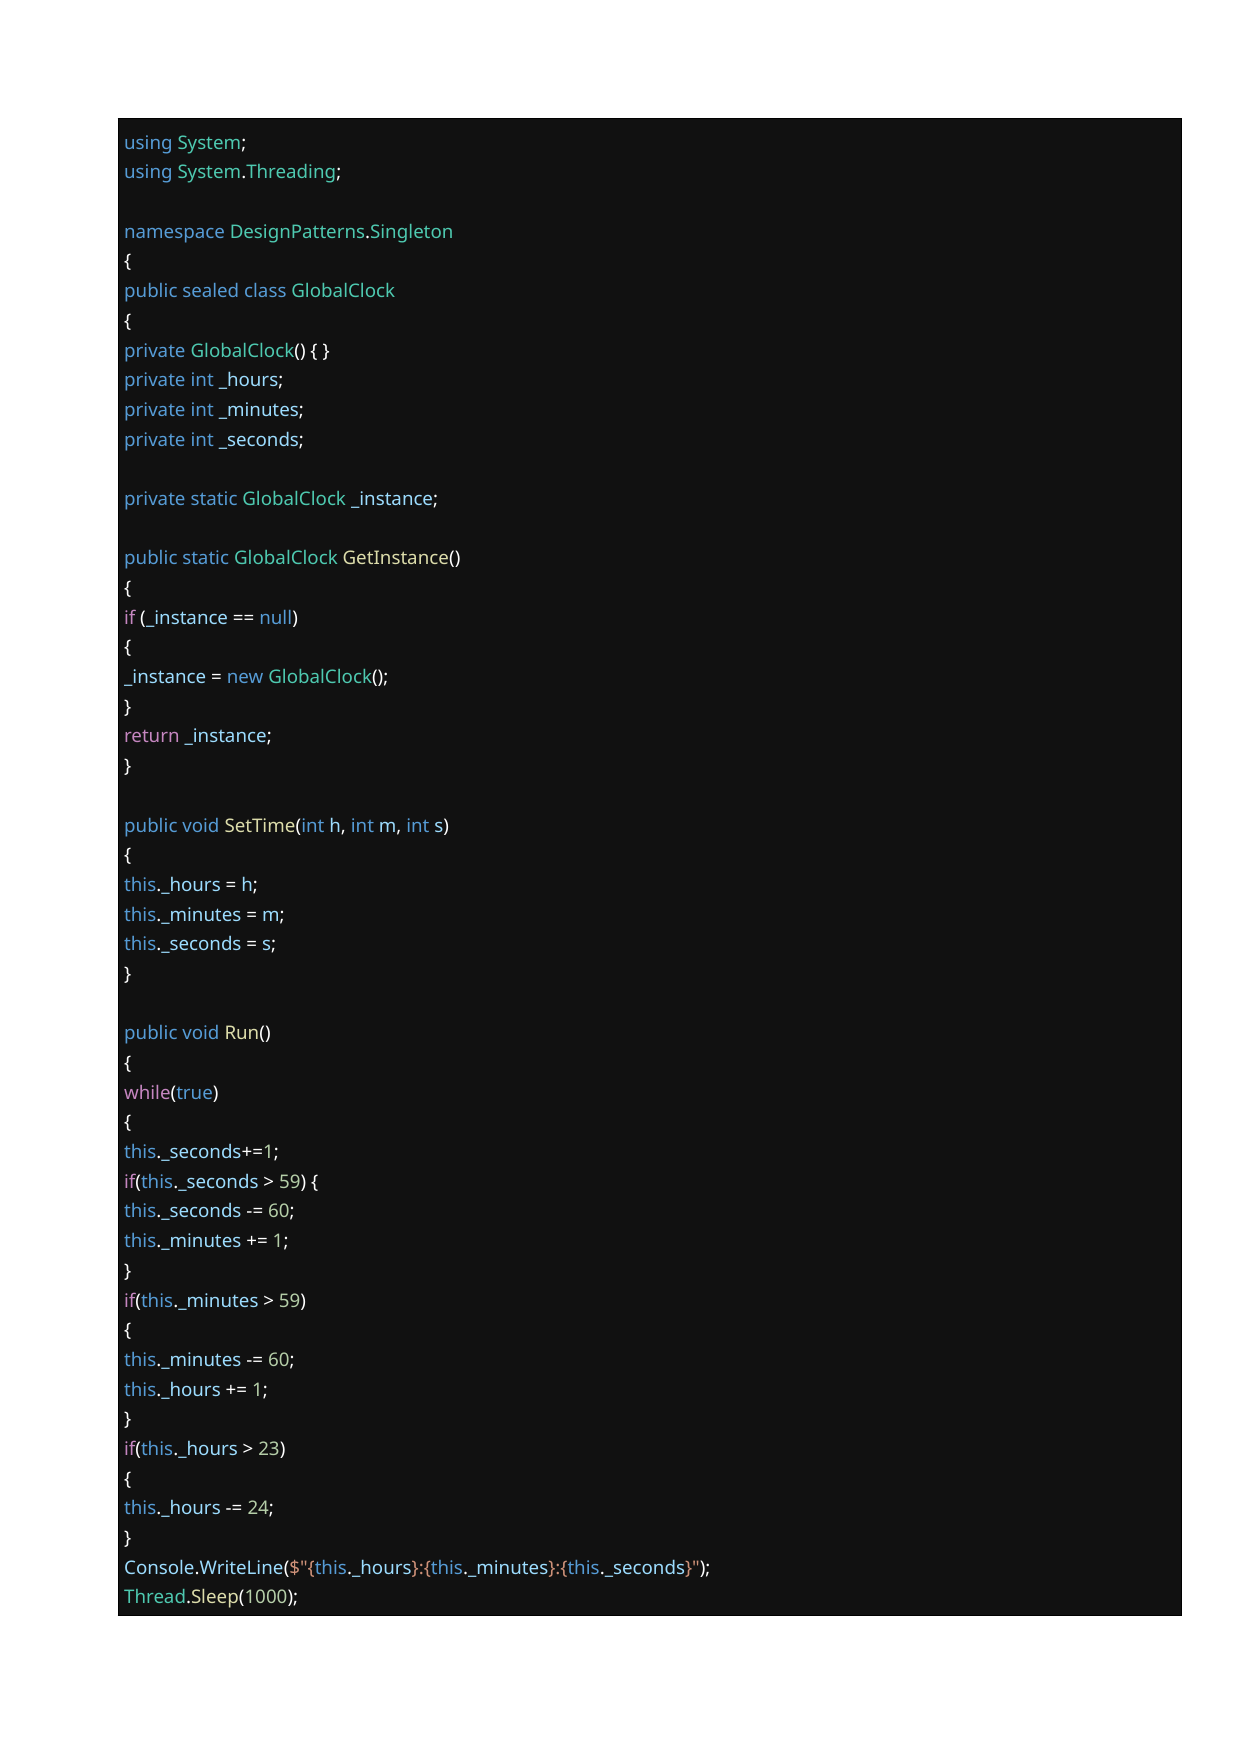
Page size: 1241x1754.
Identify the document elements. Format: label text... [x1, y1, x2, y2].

table_header using System; using System.Threading; namespace DesignPatterns.Singleton { public sealed class GlobalClock { private GlobalClock() { } private int _hours; private int _minutes; private int _seconds; private static GlobalClock _instance; public static GlobalClock GetInstance() { if (_instance == null) { _instance = new GlobalClock(); } return _instance; } public void SetTime(int h, int m, int s) { this._hours = h; this._minutes = m; this._seconds = s; } public void Run() { while(true) { this._seconds+=1; if(this._seconds > 59) { this._seconds -= 60; this._minutes += 1; } if(this._minutes > 59) { this._minutes -= 60; this._hours += 1; } if(this._hours > 23) { this._hours -= 24; } Console.WriteLine($"{this._hours}:{this._minutes}:{this._seconds}"); Thread.Sleep(1000); [119, 119, 1181, 1615]
